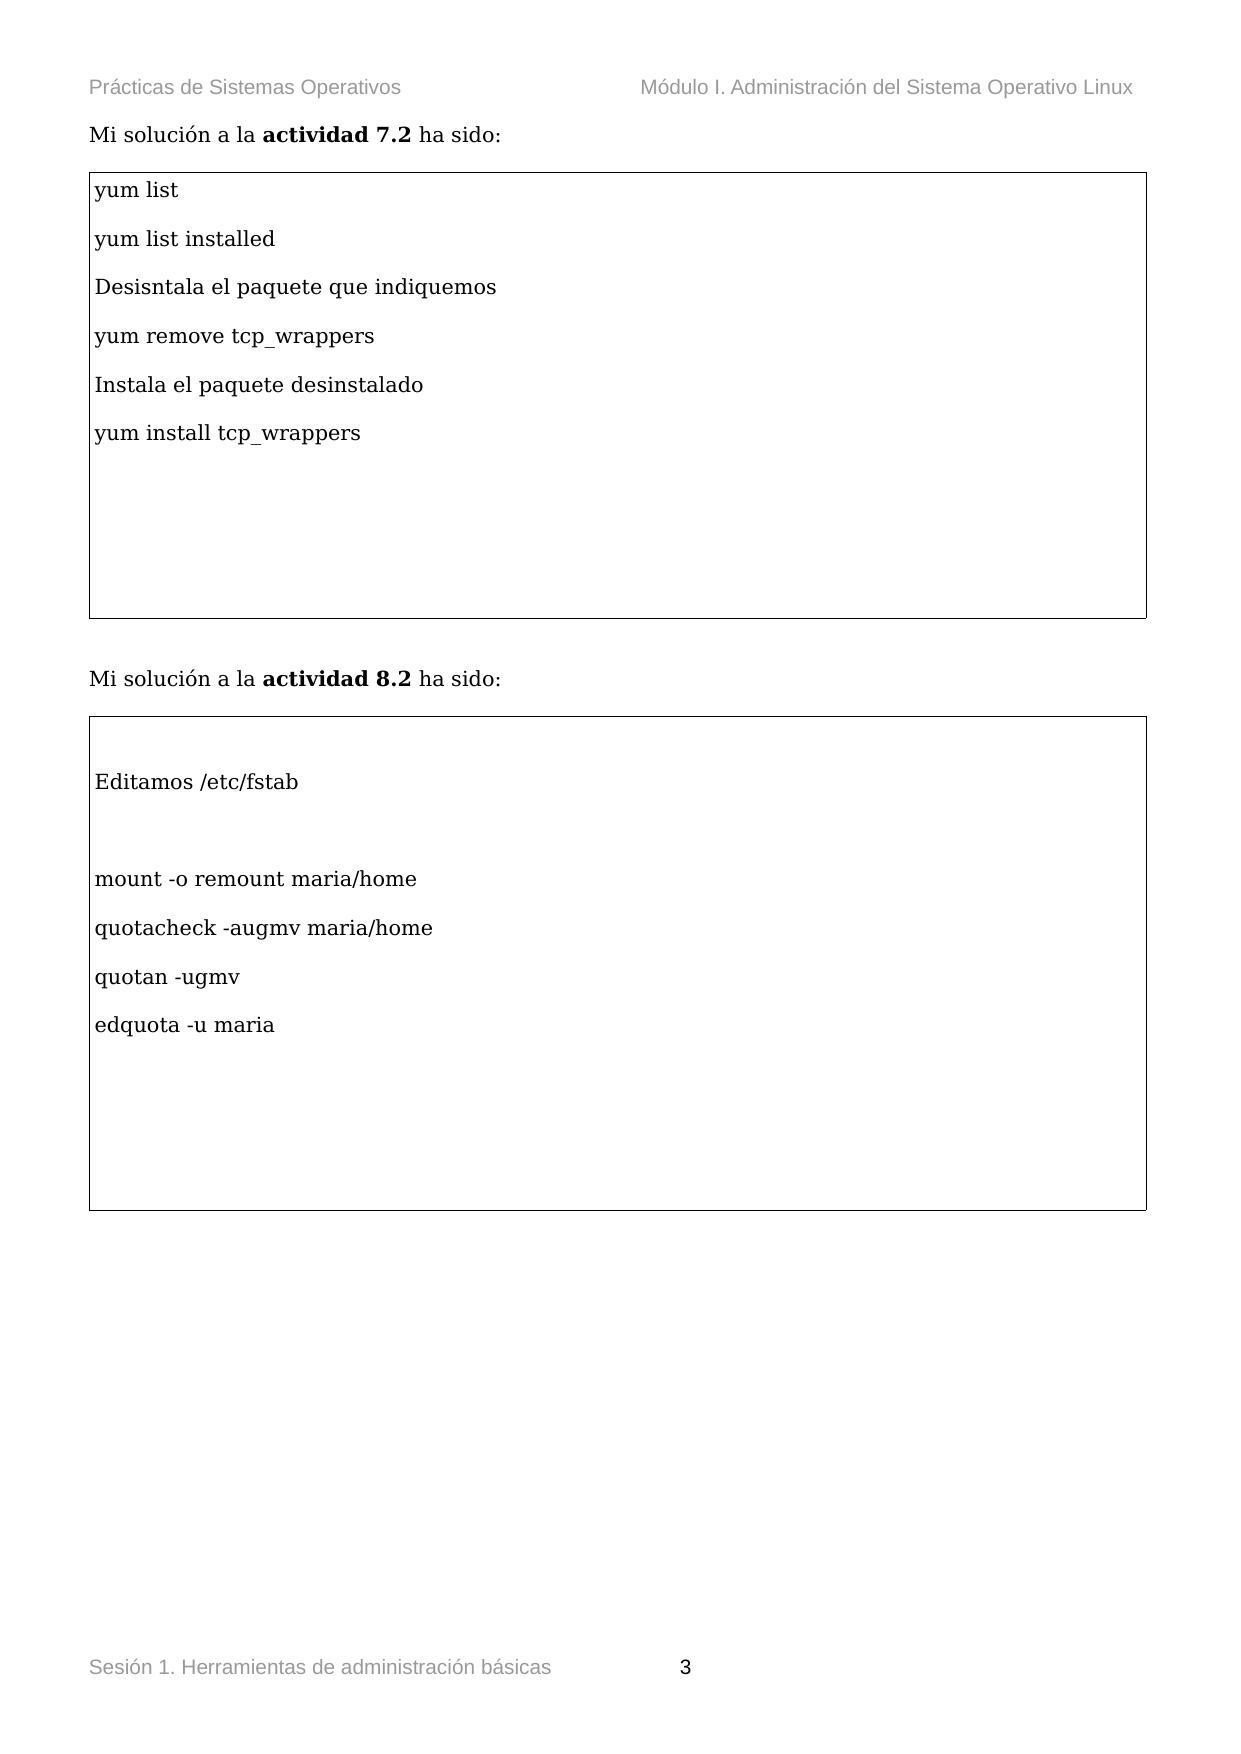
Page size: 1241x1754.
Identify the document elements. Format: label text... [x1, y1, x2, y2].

text Mi solución a la actividad 7.2 ha sido: [89, 123, 1146, 148]
text Mi solución a la actividad 8.2 ha sido: [89, 667, 1146, 691]
table_header Editamos /etc/fstab mount -o remount maria/home quotacheck -augmv maria/home quotan -ugmv edquota -u maria [90, 717, 1146, 1210]
table_header yum list yum list installed Desisntala el paquete que indiquemos yum remove tcp_wrappers Instala el paquete desinstalado yum install tcp_wrappers [90, 173, 1146, 618]
